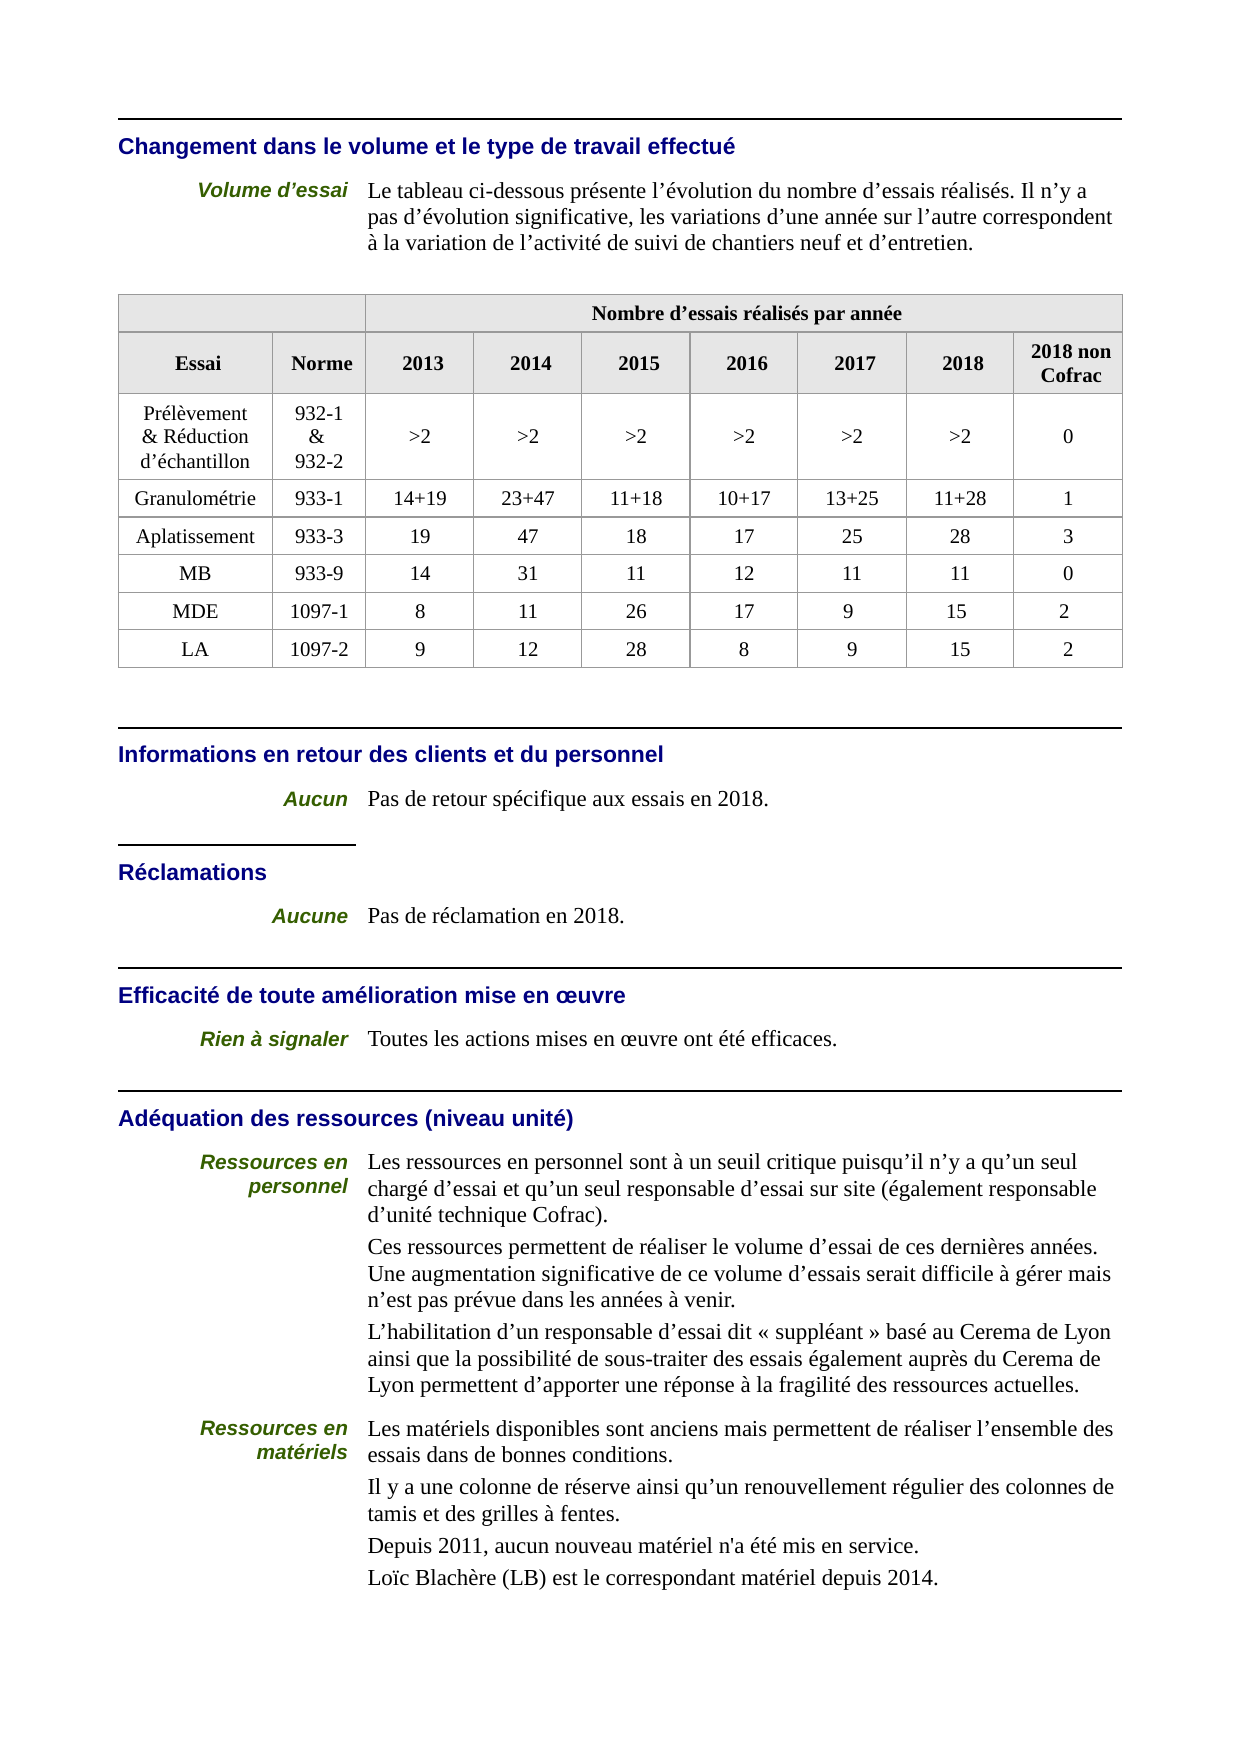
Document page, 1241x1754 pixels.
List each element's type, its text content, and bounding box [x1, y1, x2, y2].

table_cell 3 [1014, 518, 1122, 554]
table_cell Norme [273, 333, 365, 393]
table_header Les matériels disponibles sont anciens mais permettent de réaliser l’ensemble des essais dans de bonnes conditions. Il y a une colonne de réserve ainsi qu’un renouvellement régulier des colonnes de tamis et des grilles à fentes. Depuis 2011, aucun nouveau matériel n'a été mis en service. Loïc Blachère (LB) est le correspondant matériel depuis 2014. [356, 1403, 1122, 1596]
table_cell 18 [582, 518, 689, 554]
table_cell 1097-1 [273, 593, 365, 629]
table_cell 932-1 & 932-2 [273, 394, 365, 479]
table_header Toutes les actions mises en œuvre ont été efficaces. [356, 1014, 1122, 1057]
table_cell 2013 [366, 333, 473, 393]
table_header Nombre d’essais réalisés par année [366, 295, 1122, 331]
table_header Ressources en matériels [118, 1403, 356, 1596]
table_cell 933-9 [273, 555, 365, 592]
table_cell 11+18 [582, 480, 689, 516]
table_header [356, 844, 1122, 891]
table_header Adéquation des ressources (niveau unité) [118, 1092, 1122, 1137]
table_header Ressources en personnel [118, 1137, 356, 1403]
table_cell 28 [582, 630, 689, 667]
table_header Aucune [118, 891, 356, 934]
table_cell >2 [691, 394, 797, 479]
table_cell 1 [1014, 480, 1122, 516]
table_cell 933-3 [273, 518, 365, 554]
table_cell >2 [907, 394, 1013, 479]
table_cell 2015 [582, 333, 689, 393]
table_cell 2016 [691, 333, 797, 393]
table_header Réclamations [118, 846, 356, 891]
table_cell 11 [907, 555, 1013, 592]
table_header Efficacité de toute amélioration mise en œuvre [118, 969, 1122, 1014]
table_cell 9 [798, 593, 906, 629]
table_cell Granulométrie [119, 480, 272, 516]
table_cell 9 [366, 630, 473, 667]
table_cell LA [119, 630, 272, 667]
table_cell 12 [474, 630, 581, 667]
table_cell 13+25 [798, 480, 906, 516]
table_cell MB [119, 555, 272, 592]
table_cell 2 [1014, 630, 1122, 667]
table_cell >2 [582, 394, 689, 479]
table_cell Essai [119, 333, 272, 393]
table_cell 8 [366, 593, 473, 629]
table_cell 11 [582, 555, 689, 592]
table_cell 14 [366, 555, 473, 592]
table_cell 17 [691, 593, 797, 629]
table_cell 0 [1014, 394, 1122, 479]
table_header Pas de retour spécifique aux essais en 2018. [356, 774, 1122, 817]
table_cell 1097-2 [273, 630, 365, 667]
table_cell 2017 [798, 333, 906, 393]
table_cell 17 [691, 518, 797, 554]
table_cell 2018 [907, 333, 1013, 393]
table_header Le tableau ci-dessous présente l’évolution du nombre d’essais réalisés. Il n’y a pas d’évolution significative, les variations d’une année sur l’autre correspondent à la variation de l’activité de suivi de chantiers neuf et d’entretien. [356, 165, 1122, 262]
table_cell 2 [1014, 593, 1122, 629]
table_cell 10+17 [691, 480, 797, 516]
table_cell 12 [691, 555, 797, 592]
table_header Changement dans le volume et le type de travail effectué [118, 120, 1122, 165]
table_header Les ressources en personnel sont à un seuil critique puisqu’il n’y a qu’un seul chargé d’essai et qu’un seul responsable d’essai sur site (également responsable d’unité technique Cofrac). Ces ressources permettent de réaliser le volume d’essai de ces dernières années. Une augmentation significative de ce volume d’essais serait difficile à gérer mais n’est pas prévue dans les années à venir. L’habilitation d’un responsable d’essai dit « suppléant » basé au Cerema de Lyon ainsi que la possibilité de sous-traiter des essais également auprès du Cerema de Lyon permettent d’apporter une réponse à la fragilité des ressources actuelles. [356, 1137, 1122, 1403]
table_cell 28 [907, 518, 1013, 554]
table_header Volume d’essai [118, 165, 356, 262]
table_header Pas de réclamation en 2018. [356, 891, 1122, 934]
table_cell 26 [582, 593, 689, 629]
table_cell 25 [798, 518, 906, 554]
table_cell Prélèvement & Réduction d’échantillon [119, 394, 272, 479]
table_cell 11+28 [907, 480, 1013, 516]
table_cell 23+47 [474, 480, 581, 516]
table_cell 8 [691, 630, 797, 667]
table_cell 14+19 [366, 480, 473, 516]
table_header Aucun [118, 774, 356, 817]
table_cell >2 [366, 394, 473, 479]
table_cell 11 [474, 593, 581, 629]
table_cell 47 [474, 518, 581, 554]
table_cell 9 [798, 630, 906, 667]
table_cell 933-1 [273, 480, 365, 516]
table_cell 15 [907, 593, 1013, 629]
table_cell 31 [474, 555, 581, 592]
table_header [119, 295, 365, 331]
table_cell 0 [1014, 555, 1122, 592]
table_cell 19 [366, 518, 473, 554]
table_cell 2014 [474, 333, 581, 393]
table_header Informations en retour des clients et du personnel [118, 729, 1122, 773]
table_cell >2 [474, 394, 581, 479]
table_header Rien à signaler [118, 1014, 356, 1057]
table_cell 15 [907, 630, 1013, 667]
table_cell 2018 non Cofrac [1014, 333, 1122, 393]
table_cell Aplatissement [119, 518, 272, 554]
table_cell MDE [119, 593, 272, 629]
table_cell 11 [798, 555, 906, 592]
table_cell >2 [798, 394, 906, 479]
